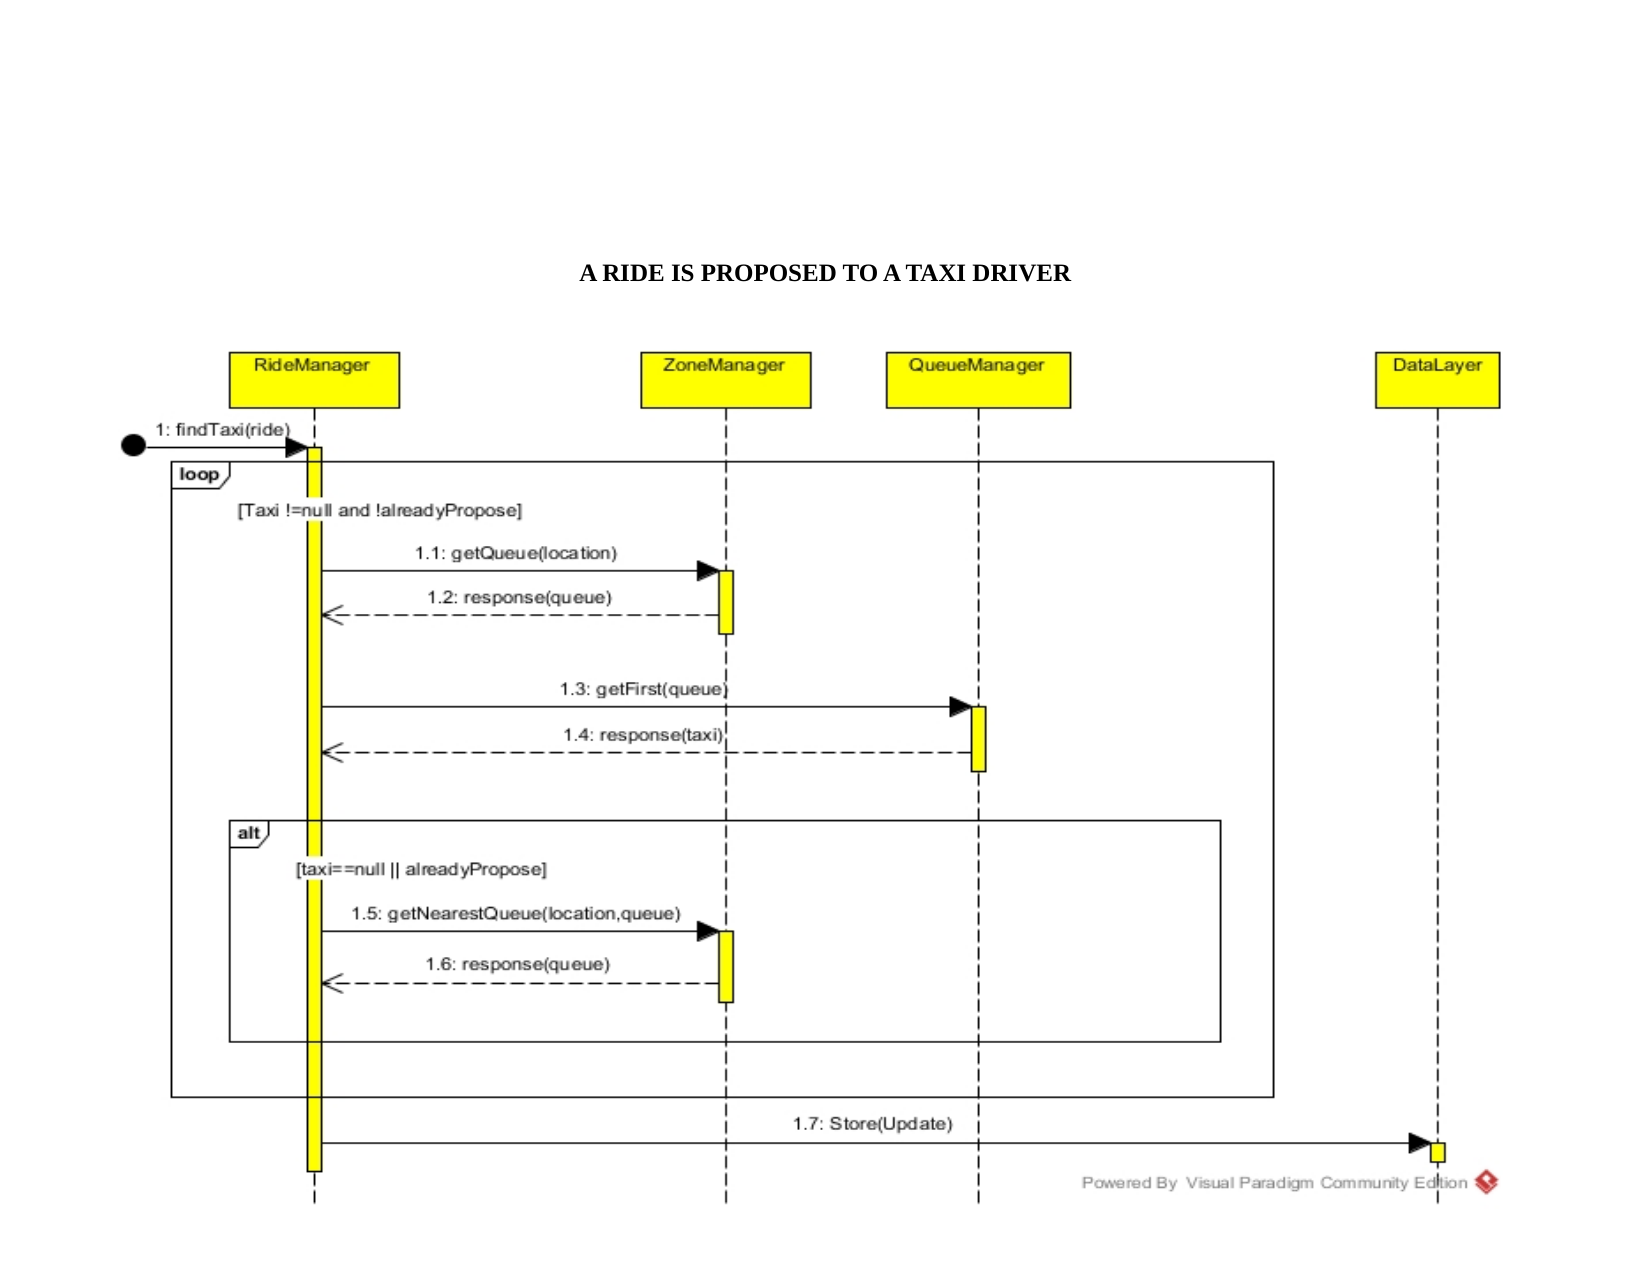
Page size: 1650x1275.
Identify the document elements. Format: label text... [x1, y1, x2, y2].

picture [118, 349, 1508, 1209]
text A RIDE IS PROPOSED TO A TAXI DRIVER [118, 258, 1532, 287]
